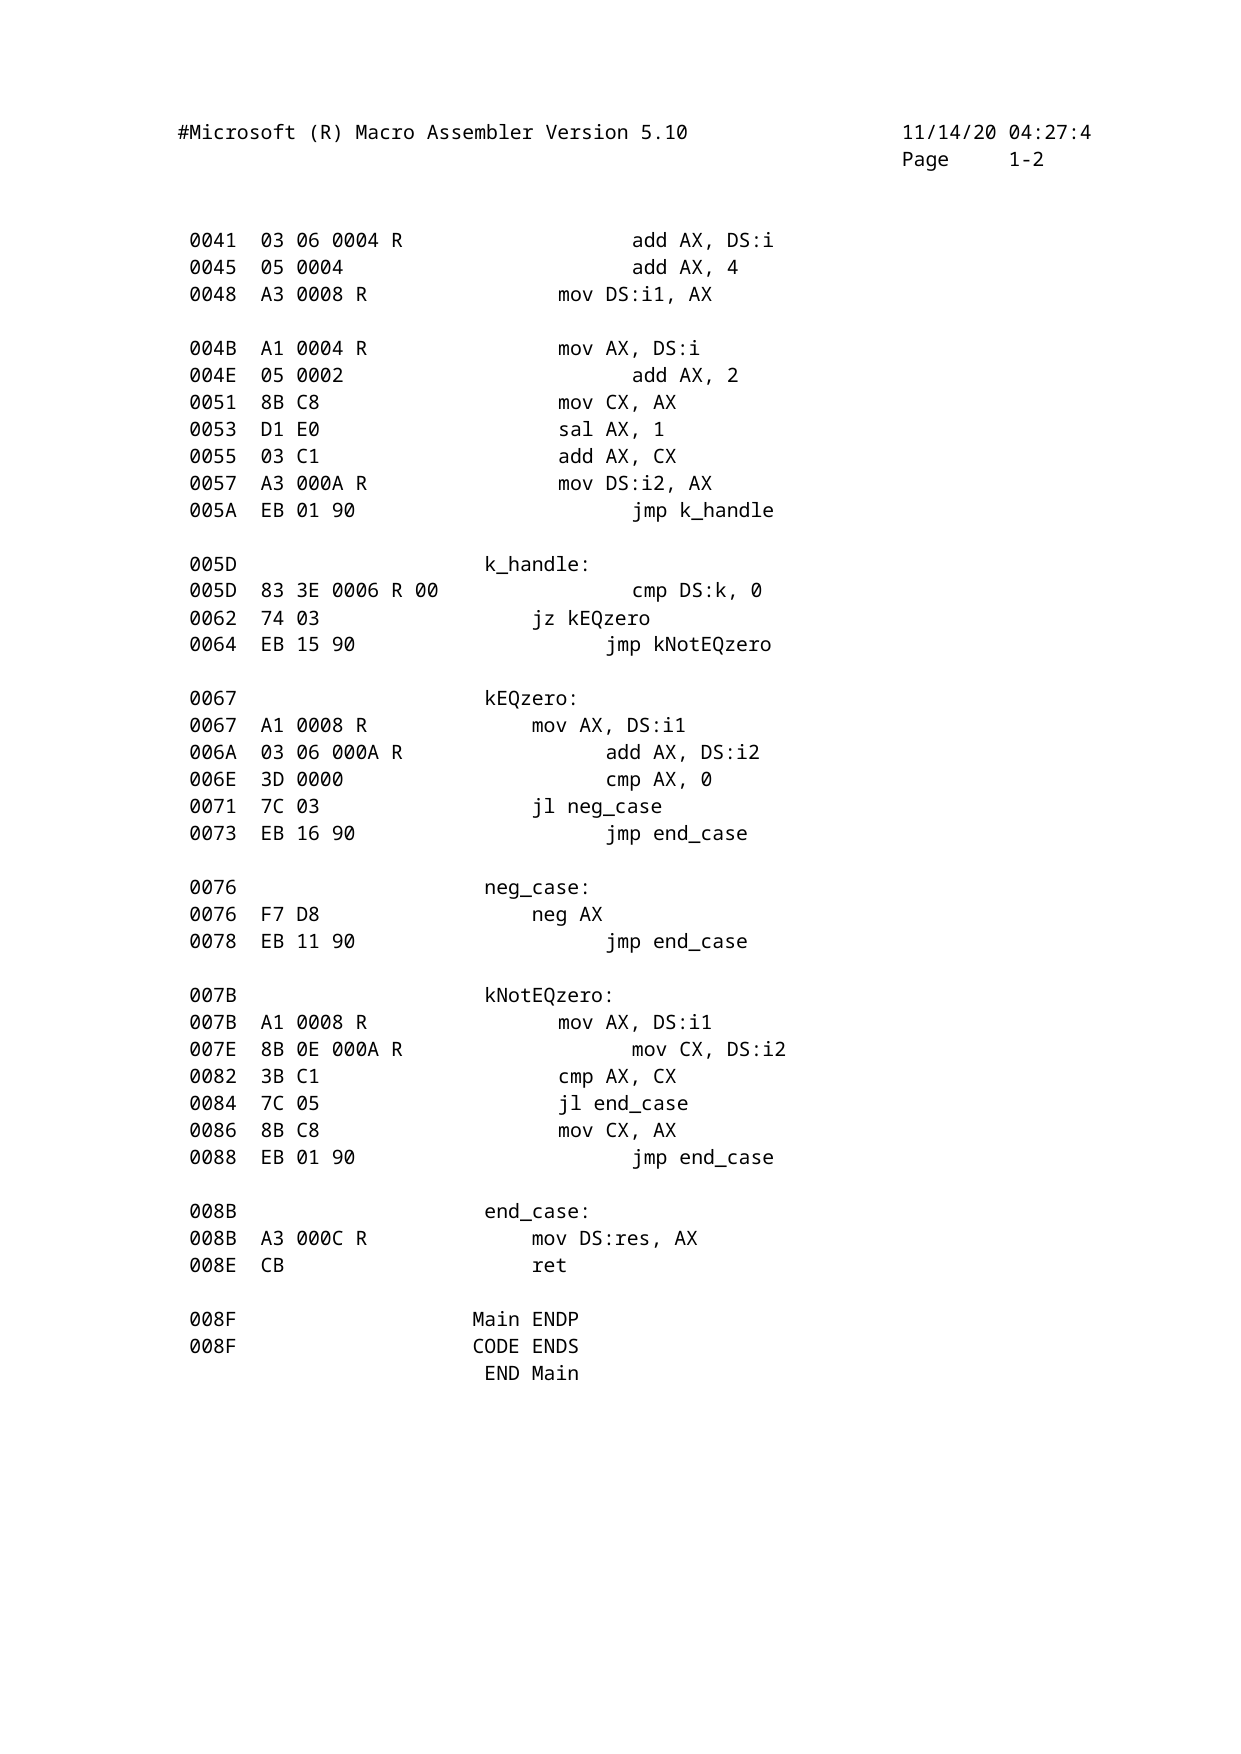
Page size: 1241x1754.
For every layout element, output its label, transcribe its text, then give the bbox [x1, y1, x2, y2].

text 0076 F7 D8 neg AX [177, 901, 1152, 927]
text 0062 74 03 jz kEQzero [177, 604, 1152, 631]
text 008B end_case: [177, 1197, 1152, 1224]
text 004E 05 0002 add AX, 2 [177, 361, 1152, 388]
text 0088 EB 01 90 jmp end_case [177, 1143, 1152, 1170]
text 0067 kEQzero: [177, 685, 1152, 712]
text 0076 neg_case: [177, 873, 1152, 901]
text 0045 05 0004 add AX, 4 [177, 253, 1152, 280]
text 0041 03 06 0004 R add AX, DS:i [177, 226, 1152, 253]
text 008E CB ret [177, 1251, 1152, 1278]
text 008F CODE ENDS [177, 1332, 1152, 1359]
text 008F Main ENDP [177, 1305, 1152, 1332]
text 0071 7C 03 jl neg_case [177, 793, 1152, 819]
text 0073 EB 16 90 jmp end_case [177, 819, 1152, 847]
text 0084 7C 05 jl end_case [177, 1089, 1152, 1116]
text 0048 A3 0008 R mov DS:i1, AX [177, 280, 1152, 307]
text 006E 3D 0000 cmp AX, 0 [177, 766, 1152, 793]
text 005A EB 01 90 jmp k_handle [177, 496, 1152, 523]
text 0057 A3 000A R mov DS:i2, AX [177, 469, 1152, 496]
text 0055 03 C1 add AX, CX [177, 442, 1152, 469]
text 008B A3 000C R mov DS:res, AX [177, 1224, 1152, 1251]
text 0078 EB 11 90 jmp end_case [177, 927, 1152, 954]
text 007B kNotEQzero: [177, 981, 1152, 1008]
text 0053 D1 E0 sal AX, 1 [177, 415, 1152, 442]
text 007B A1 0008 R mov AX, DS:i1 [177, 1008, 1152, 1035]
text END Main [177, 1359, 1152, 1386]
text 0064 EB 15 90 jmp kNotEQzero [177, 631, 1152, 658]
text 0086 8B C8 mov CX, AX [177, 1116, 1152, 1143]
text 0082 3B C1 cmp AX, CX [177, 1062, 1152, 1089]
text 006A 03 06 000A R add AX, DS:i2 [177, 739, 1152, 766]
text #Microsoft (R) Macro Assembler Version 5.10 11/14/20 04:27:4 [177, 118, 1152, 145]
text 005D 83 3E 0006 R 00 cmp DS:k, 0 [177, 577, 1152, 604]
text 005D k_handle: [177, 550, 1152, 577]
text Page 1-2 [177, 145, 1152, 172]
text 004B A1 0004 R mov AX, DS:i [177, 334, 1152, 361]
text 007E 8B 0E 000A R mov CX, DS:i2 [177, 1035, 1152, 1062]
text 0051 8B C8 mov CX, AX [177, 388, 1152, 415]
text 0067 A1 0008 R mov AX, DS:i1 [177, 712, 1152, 739]
